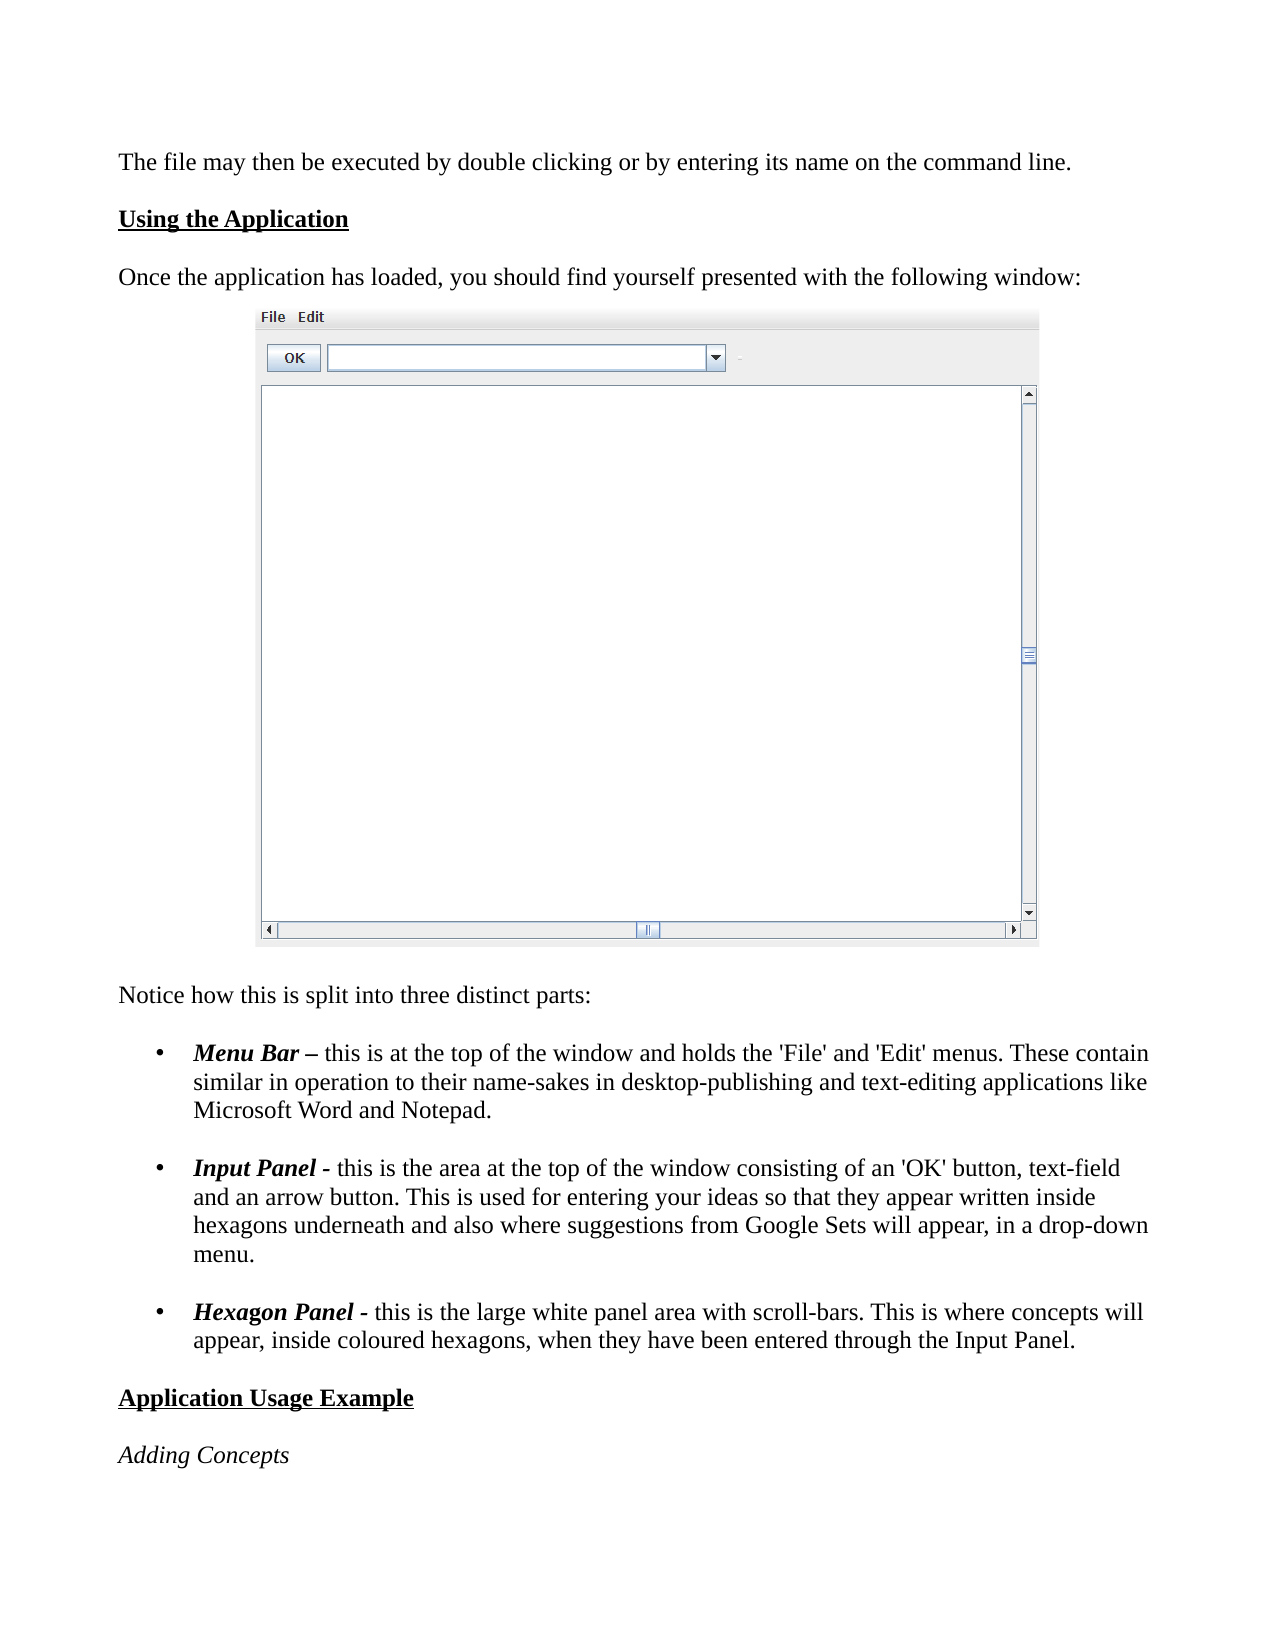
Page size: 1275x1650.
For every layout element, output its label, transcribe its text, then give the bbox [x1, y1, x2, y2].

text Using the Application [118, 204, 1157, 233]
text Once the application has loaded, you should find yourself presented with the following window: [118, 262, 1157, 291]
text Adding Concepts [118, 1441, 1157, 1469]
list Input Panel - this is the area at the top of the window consisting of an 'OK' button, text-field and an arrow button. This is used for entering your ideas so that they appear written inside hexagons underneath and also where suggestions from Google Sets will appear, in a drop-down menu. [156, 1153, 1157, 1268]
text Notice how this is split into three distinct parts: [118, 981, 1157, 1009]
picture [255, 307, 1040, 947]
list Menu Bar – this is at the top of the window and holds the 'File' and 'Edit' menus. These contain similar in operation to their name-sakes in desktop-publishing and text-editing applications like Microsoft Word and Notepad. [156, 1038, 1157, 1124]
text Application Usage Example [118, 1383, 1157, 1412]
list Hexagon Panel - this is the large white panel area with scroll-bars. This is where concepts will appear, inside coloured hexagons, when they have been entered through the Input Panel. [156, 1297, 1157, 1354]
text The file may then be executed by double clicking or by entering its name on the command line. [118, 147, 1157, 176]
